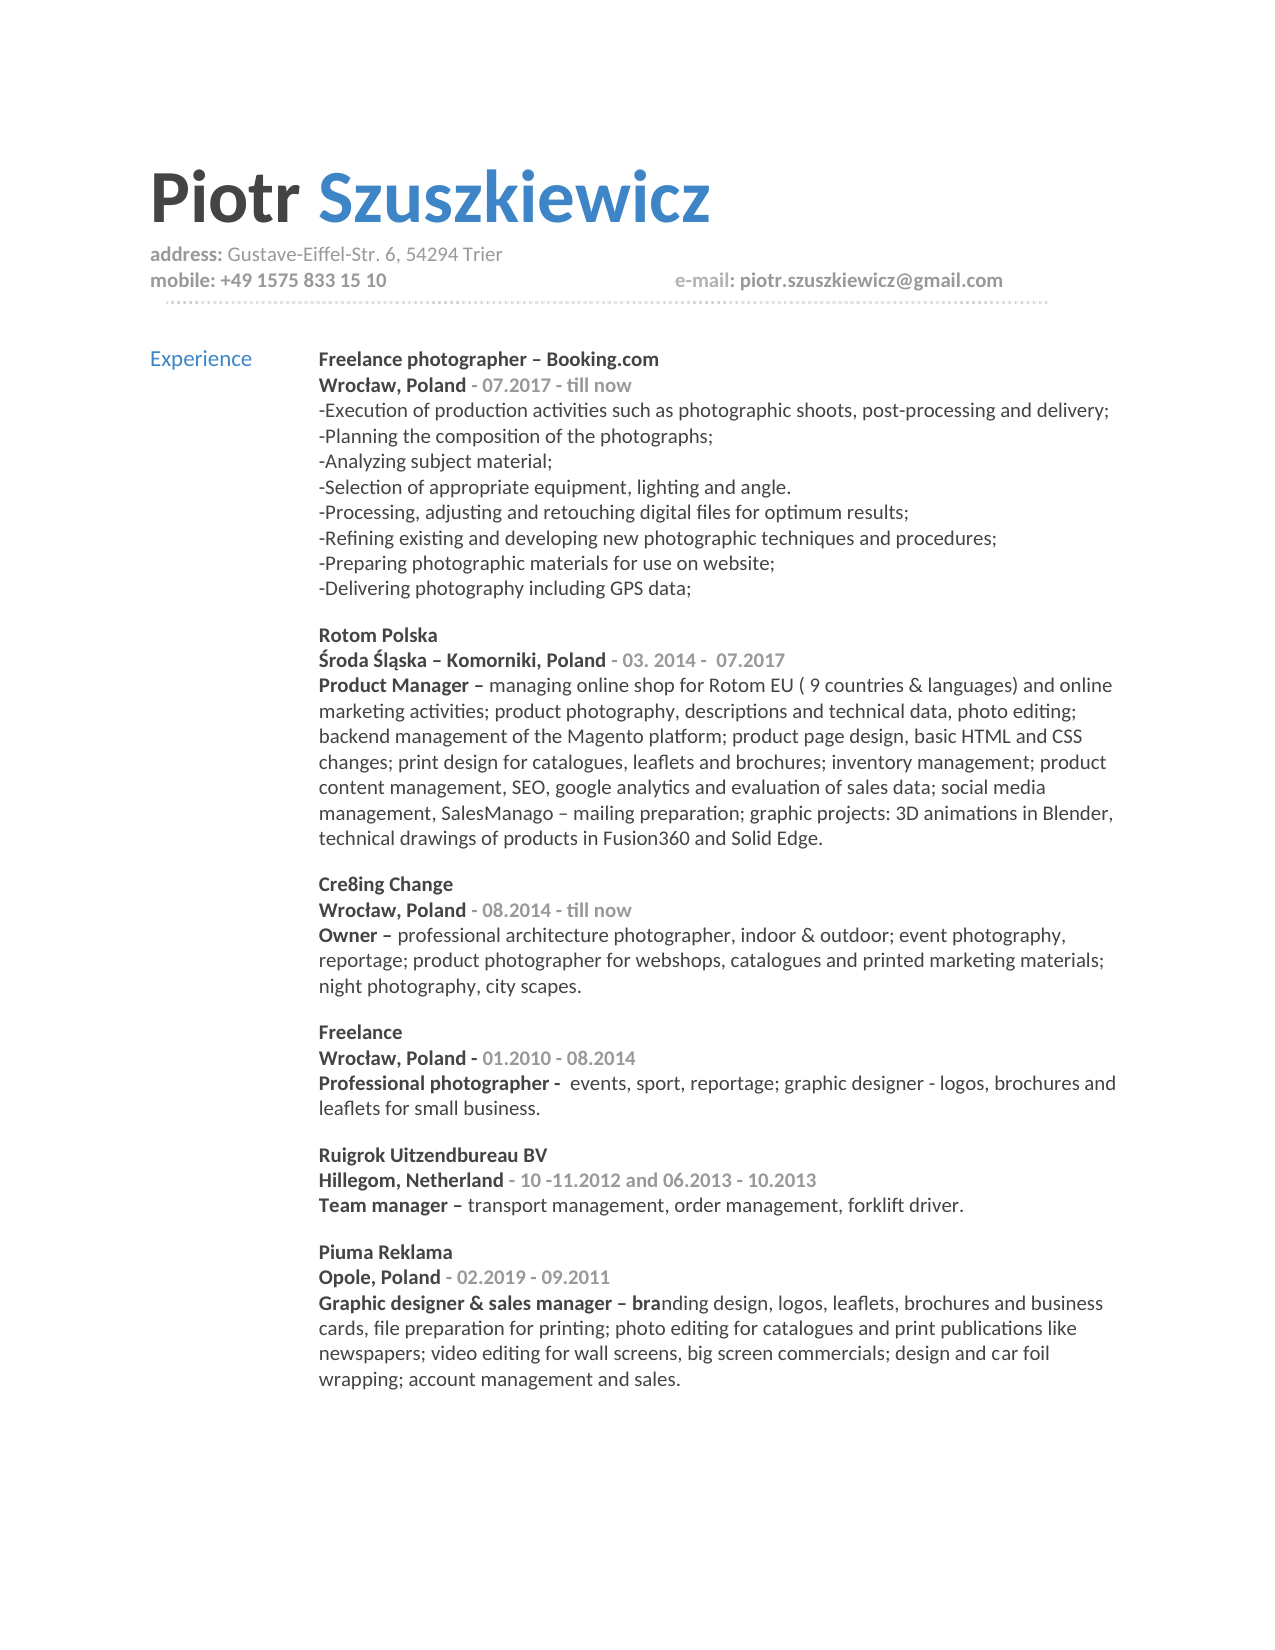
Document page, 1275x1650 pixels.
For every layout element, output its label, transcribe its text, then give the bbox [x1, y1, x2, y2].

text Ruigrok Uitzendbureau BV Hillegom, Netherland - 10 -11.2012 and 06.2013 - 10.2013 Team manager – transport management, order management, forklift driver. [150, 1142, 1125, 1218]
text Freelance Wrocław, Poland - 01.2010 - 08.2014 Professional photographer - events, sport, reportage; graphic designer - logos, brochures and leaflets for small business. [150, 1019, 1125, 1121]
text Experience Freelance photographer – Booking.com Wrocław, Poland - 07.2017 - till now -Execution of production activities such as photographic shoots, post-processing and delivery; -Planning the composition of the photographs; -Analyzing subject material; -Selection of appropriate equipment, lighting and angle. -Processing, adjusting and retouching digital files for optimum results; -Refining existing and developing new photographic techniques and procedures; -Preparing photographic materials for use on website; -Delivering photography including GPS data; [150, 344, 1125, 601]
text Piuma Reklama Opole, Poland - 02.2019 - 09.2011 Graphic designer & sales manager – branding design, logos, leaflets, brochures and business cards, file preparation for printing; photo editing for catalogues and print publications like newspapers; video editing for wall screens, big screen commercials; design and car foil wrapping; account management and sales. [150, 1239, 1125, 1391]
text address: Gustave-Eiffel-Str. 6, 54294 Trier [150, 242, 1125, 267]
text Rotom Polska Środa Śląska – Komorniki, Poland - 03. 2014 - 07.2017 Product Manager – managing online shop for Rotom EU ( 9 countries & languages) and online marketing activities; product photography, descriptions and technical data, photo editing; backend management of the Magento platform; product page design, basic HTML and CSS changes; print design for catalogues, leaflets and brochures; inventory management; product content management, SEO, google analytics and evaluation of sales data; social media management, SalesManago – mailing preparation; graphic projects: 3D animations in Blender, technical drawings of products in Fusion360 and Solid Edge. [150, 622, 1125, 851]
text Piotr Szuszkiewicz [150, 150, 1125, 242]
text mobile: +49 1575 833 15 10 e-mail: piotr.szuszkiewicz@gmail.com [150, 267, 1125, 292]
text Cre8ing Change Wrocław, Poland - 08.2014 - till now Owner – professional architecture photographer, indoor & outdoor; event photography, reportage; product photographer for webshops, catalogues and printed marketing materials; night photography, city scapes. [150, 871, 1125, 998]
